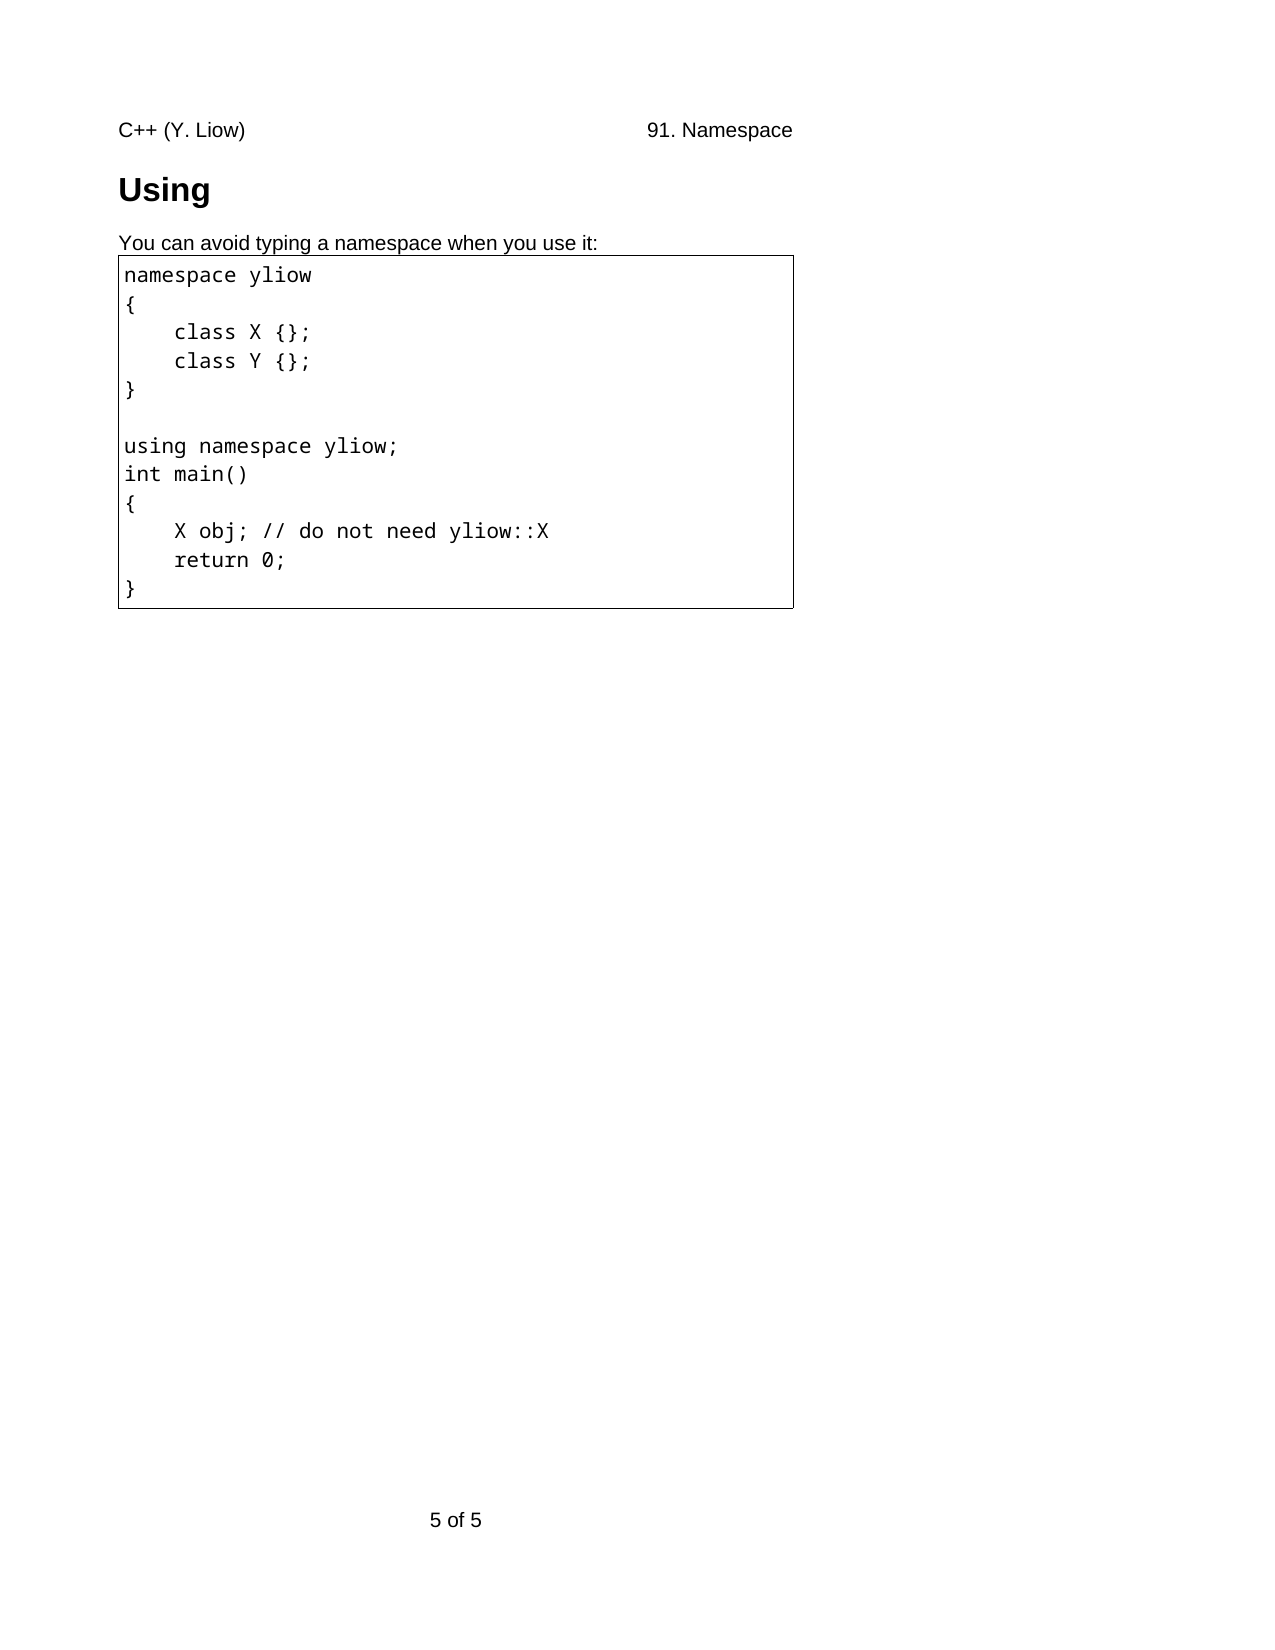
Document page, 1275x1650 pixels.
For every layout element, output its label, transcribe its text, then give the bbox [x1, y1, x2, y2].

text You can avoid typing a namespace when you use it: [118, 231, 793, 254]
table_header namespace yliow { class X {}; class Y {}; } using namespace yliow; int main() { X obj; // do not need yliow::X return 0; } [119, 256, 793, 607]
text Using [118, 171, 793, 208]
